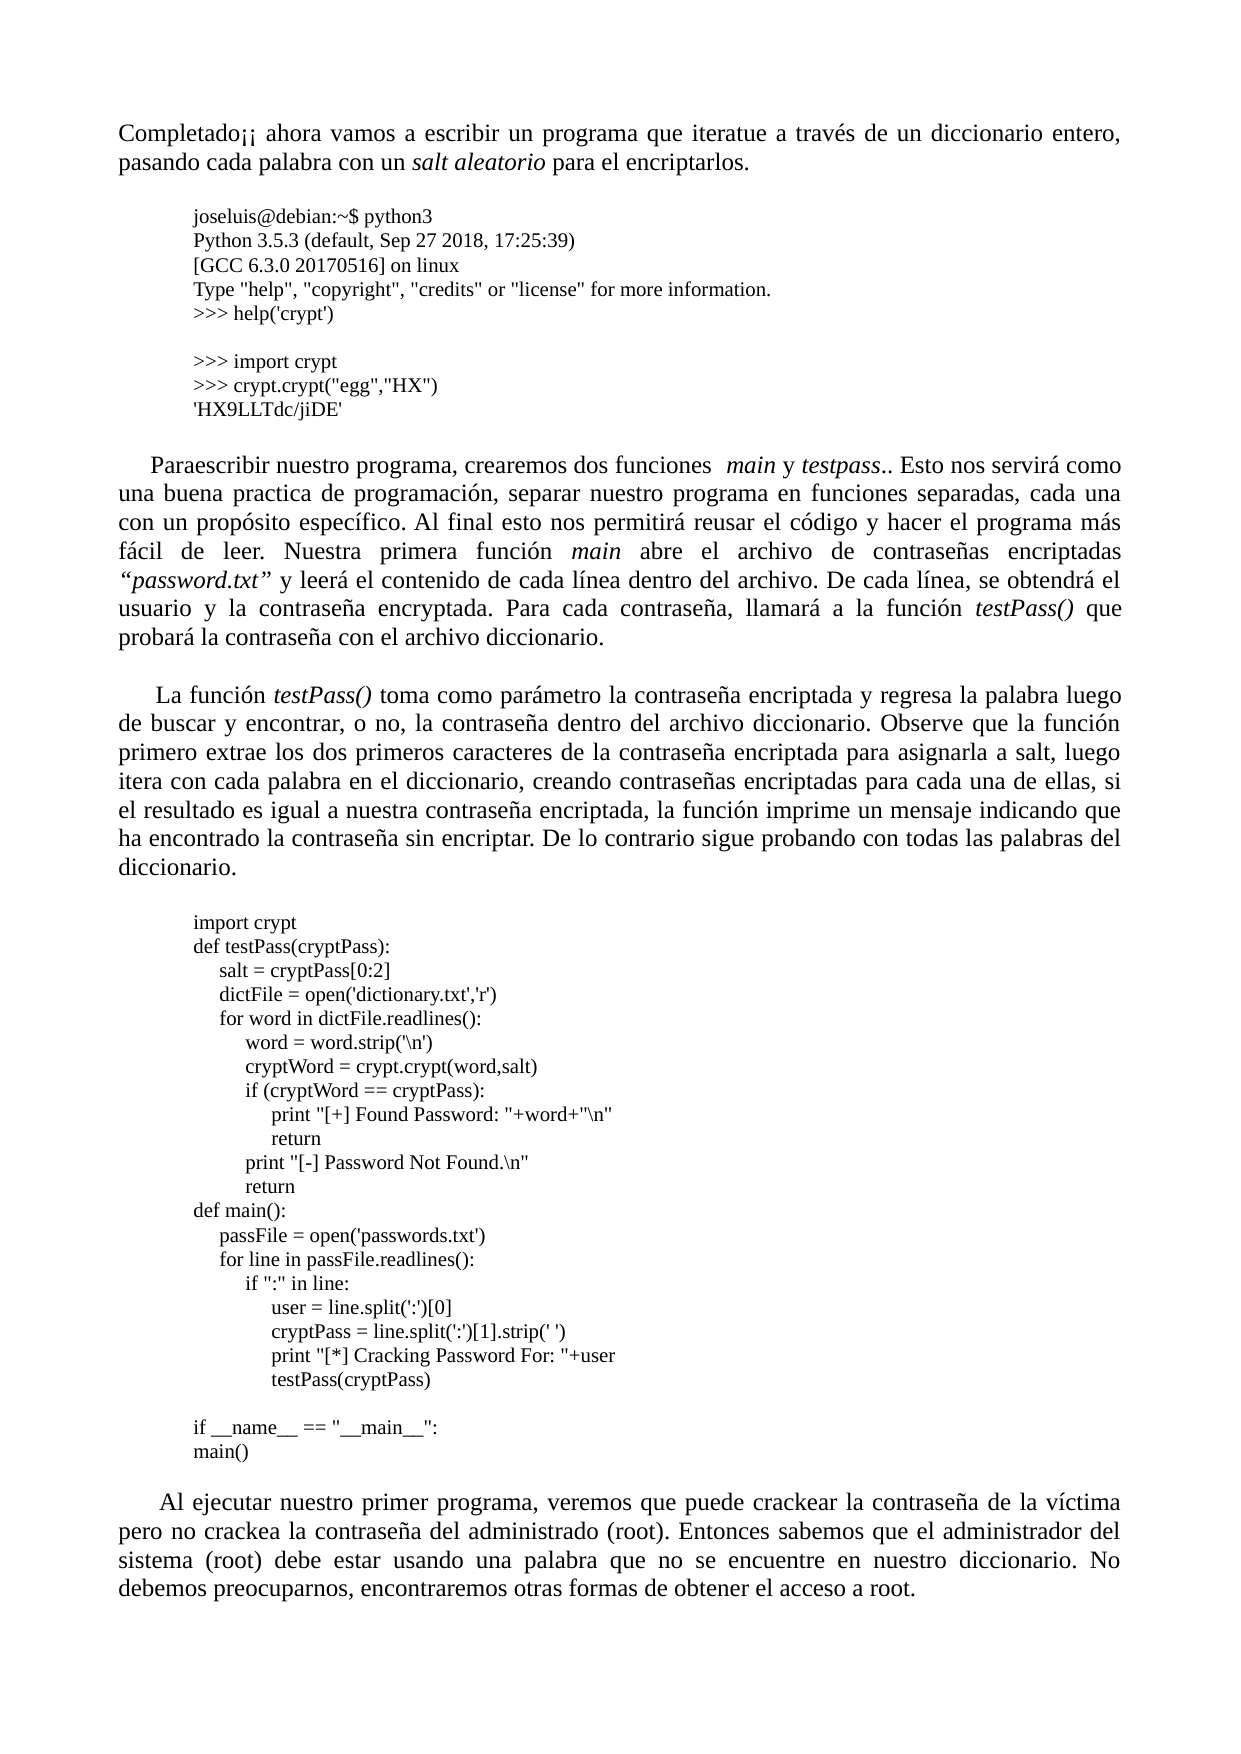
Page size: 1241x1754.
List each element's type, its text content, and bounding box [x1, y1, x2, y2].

text Paraescribir nuestro programa, crearemos dos funciones main y testpass.. Esto nos servirá como una buena practica de programación, separar nuestro programa en funciones separadas, cada una con un propósito específico. Al final esto nos permitirá reusar el código y hacer el programa más fácil de leer. Nuestra primera función main abre el archivo de contraseñas encriptadas “password.txt” y leerá el contenido de cada línea dentro del archivo. De cada línea, se obtendrá el usuario y la contraseña encryptada. Para cada contraseña, llamará a la función testPass() que probará la contraseña con el archivo diccionario. [118, 450, 1122, 651]
text def testPass(cryptPass): [193, 934, 1122, 958]
text Completado¡¡ ahora vamos a escribir un programa que iteratue a través de un diccionario entero, pasando cada palabra con un salt aleatorio para el encriptarlos. [118, 118, 1122, 176]
text passFile = open('passwords.txt') [193, 1222, 1122, 1247]
text main() [193, 1439, 1122, 1463]
text cryptPass = line.split(':')[1].strip(' ') [193, 1319, 1122, 1343]
text if __name__ == "__main__": [193, 1415, 1122, 1439]
text print "[*] Cracking Password For: "+user [193, 1343, 1122, 1367]
text for word in dictFile.readlines(): [193, 1006, 1122, 1030]
text cryptWord = crypt.crypt(word,salt) [193, 1054, 1122, 1078]
text if ":" in line: [193, 1271, 1122, 1295]
text print "[+] Found Password: "+word+"\n" [193, 1102, 1122, 1126]
text Type "help", "copyright", "credits" or "license" for more information. [193, 277, 1122, 301]
text testPass(cryptPass) [193, 1367, 1122, 1391]
text >>> help('crypt') [193, 301, 1122, 325]
text for line in passFile.readlines(): [193, 1247, 1122, 1271]
text print "[-] Password Not Found.\n" [193, 1150, 1122, 1174]
text salt = cryptPass[0:2] [193, 958, 1122, 982]
text if (cryptWord == cryptPass): [193, 1078, 1122, 1102]
text dictFile = open('dictionary.txt','r') [193, 982, 1122, 1006]
text >>> import crypt [193, 349, 1122, 373]
text return [193, 1174, 1122, 1198]
text Python 3.5.3 (default, Sep 27 2018, 17:25:39) [193, 228, 1122, 252]
text user = line.split(':')[0] [193, 1295, 1122, 1319]
text La función testPass() toma como parámetro la contraseña encriptada y regresa la palabra luego de buscar y encontrar, o no, la contraseña dentro del archivo diccionario. Observe que la función primero extrae los dos primeros caracteres de la contraseña encriptada para asignarla a salt, luego itera con cada palabra en el diccionario, creando contraseñas encriptadas para cada una de ellas, si el resultado es igual a nuestra contraseña encriptada, la función imprime un mensaje indicando que ha encontrado la contraseña sin encriptar. De lo contrario sigue probando con todas las palabras del diccionario. [118, 680, 1122, 881]
text def main(): [193, 1198, 1122, 1222]
text word = word.strip('\n') [193, 1030, 1122, 1054]
text >>> crypt.crypt("egg","HX") [193, 373, 1122, 397]
text import crypt [193, 910, 1122, 934]
text return [193, 1126, 1122, 1150]
text 'HX9LLTdc/jiDE' [193, 397, 1122, 421]
text joseluis@debian:~$ python3 [193, 204, 1122, 228]
text Al ejecutar nuestro primer programa, veremos que puede crackear la contraseña de la víctima pero no crackea la contraseña del administrado (root). Entonces sabemos que el administrador del sistema (root) debe estar usando una palabra que no se encuentre en nuestro diccionario. No debemos preocuparnos, encontraremos otras formas de obtener el acceso a root. [118, 1487, 1122, 1602]
text [GCC 6.3.0 20170516] on linux [193, 252, 1122, 277]
